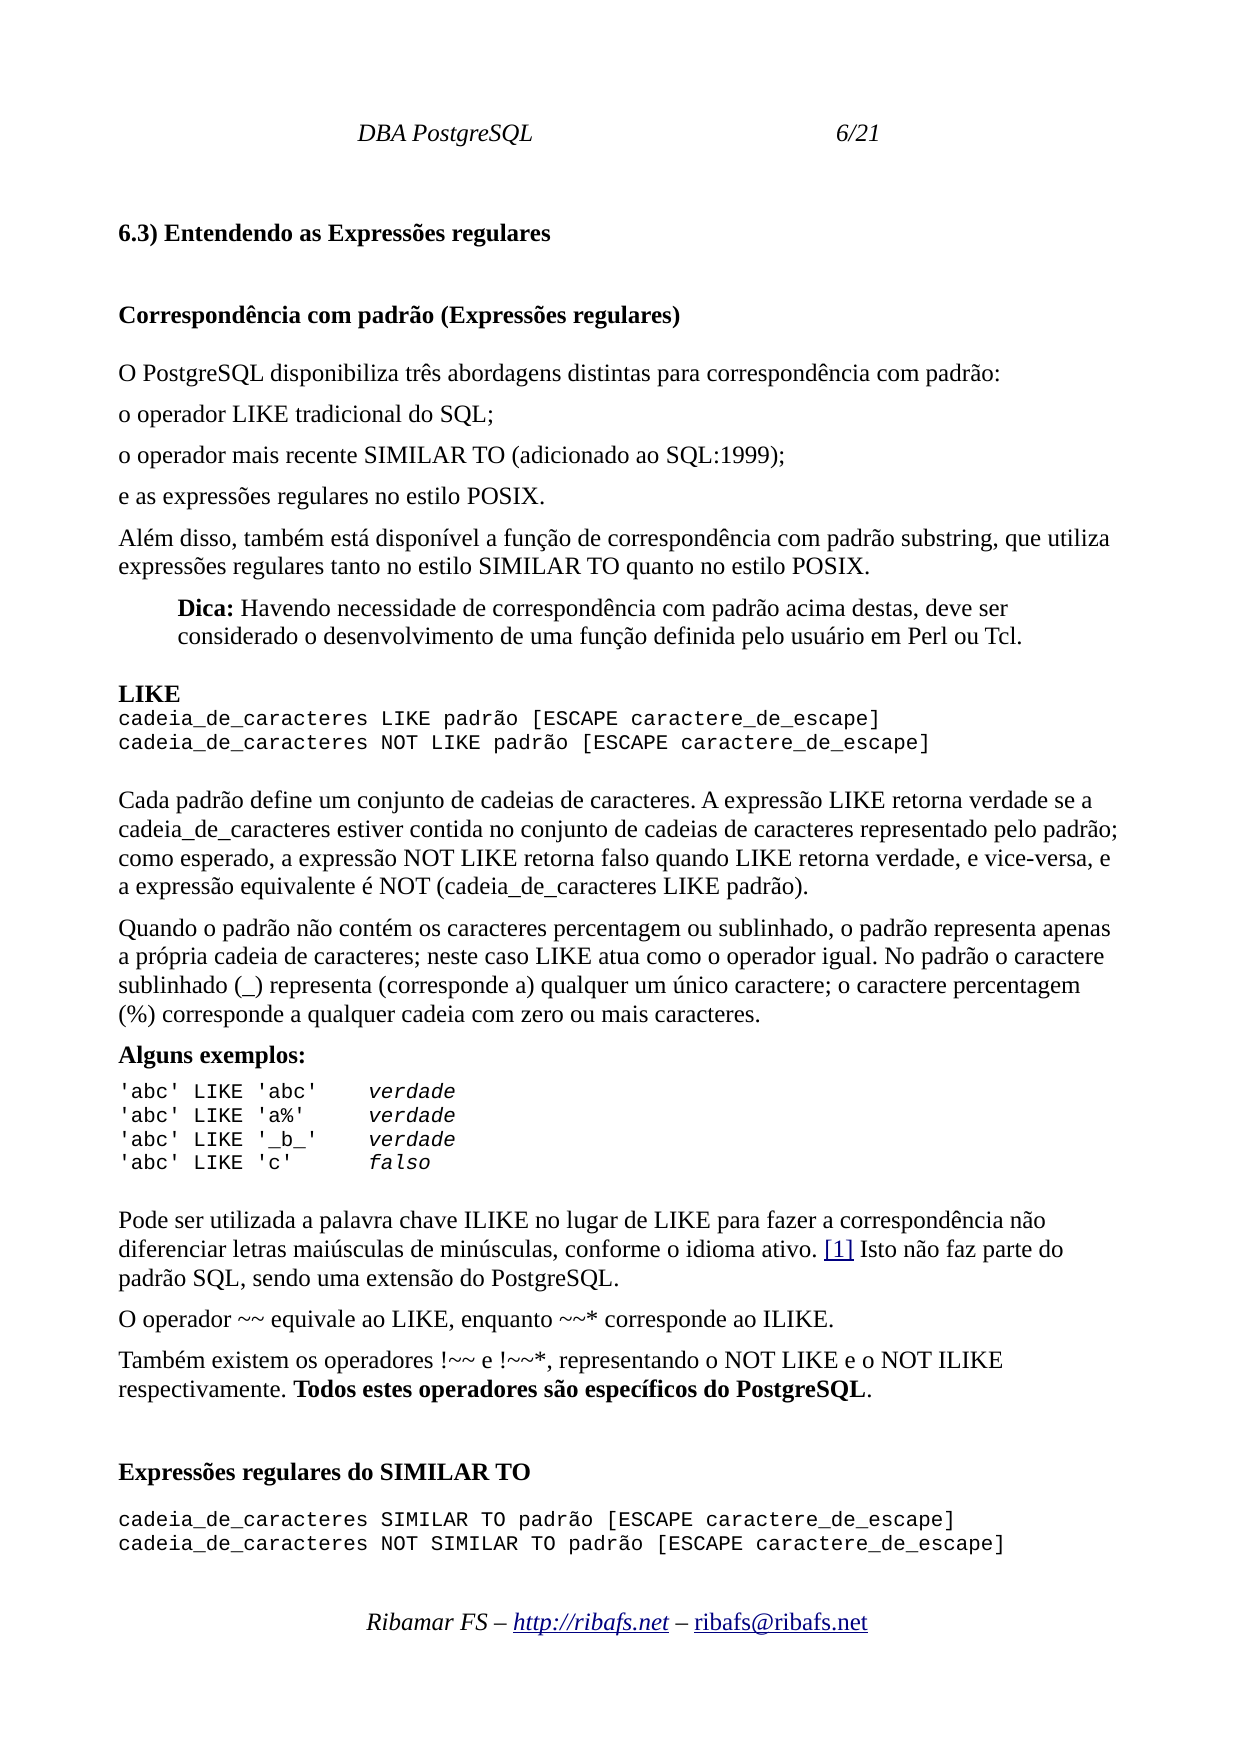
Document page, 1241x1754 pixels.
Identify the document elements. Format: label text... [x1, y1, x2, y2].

text Alguns exemplos: [118, 1040, 1122, 1069]
text 6.3) Entendendo as Expressões regulares [118, 218, 1122, 246]
text Expressões regulares do SIMILAR TO [118, 1457, 1122, 1485]
text e as expressões regulares no estilo POSIX. [118, 481, 1122, 510]
text LIKE [118, 679, 1122, 708]
text O PostgreSQL disponibiliza três abordagens distintas para correspondência com padrão: [118, 358, 1122, 386]
text 'abc' LIKE 'abc' verdade [118, 1081, 1122, 1105]
text cadeia_de_caracteres NOT SIMILAR TO padrão [ESCAPE caractere_de_escape] [118, 1533, 1122, 1556]
text Cada padrão define um conjunto de cadeias de caracteres. A expressão LIKE retorna verdade se a cadeia_de_caracteres estiver contida no conjunto de cadeias de caracteres representado pelo padrão; como esperado, a expressão NOT LIKE retorna falso quando LIKE retorna verdade, e vice-versa, e a expressão equivalente é NOT (cadeia_de_caracteres LIKE padrão). [118, 785, 1122, 900]
text o operador mais recente SIMILAR TO (adicionado ao SQL:1999); [118, 440, 1122, 469]
text O operador ~~ equivale ao LIKE, enquanto ~~* corresponde ao ILIKE. [118, 1304, 1122, 1333]
text cadeia_de_caracteres LIKE padrão [ESCAPE caractere_de_escape] [118, 708, 1122, 732]
text 'abc' LIKE 'a%' verdade [118, 1105, 1122, 1129]
text Também existem os operadores !~~ e !~~*, representando o NOT LIKE e o NOT ILIKE respectivamente. Todos estes operadores são específicos do PostgreSQL. [118, 1345, 1122, 1403]
text Dica: Havendo necessidade de correspondência com padrão acima destas, deve ser considerado o desenvolvimento de uma função definida pelo usuário em Perl ou Tcl. [177, 593, 1063, 650]
text cadeia_de_caracteres NOT LIKE padrão [ESCAPE caractere_de_escape] [118, 732, 1122, 756]
text cadeia_de_caracteres SIMILAR TO padrão [ESCAPE caractere_de_escape] [118, 1509, 1122, 1533]
text Correspondência com padrão (Expressões regulares) [118, 300, 1122, 329]
text Além disso, também está disponível a função de correspondência com padrão substring, que utiliza expressões regulares tanto no estilo SIMILAR TO quanto no estilo POSIX. [118, 523, 1122, 580]
text 'abc' LIKE 'c' falso [118, 1152, 1122, 1176]
text Pode ser utilizada a palavra chave ILIKE no lugar de LIKE para fazer a correspondência não diferenciar letras maiúsculas de minúsculas, conforme o idioma ativo. [1] Isto não faz parte do padrão SQL, sendo uma extensão do PostgreSQL. [118, 1205, 1122, 1292]
text o operador LIKE tradicional do SQL; [118, 399, 1122, 428]
text Quando o padrão não contém os caracteres percentagem ou sublinhado, o padrão representa apenas a própria cadeia de caracteres; neste caso LIKE atua como o operador igual. No padrão o caractere sublinhado (_) representa (corresponde a) qualquer um único caractere; o caractere percentagem (%) corresponde a qualquer cadeia com zero ou mais caracteres. [118, 913, 1122, 1028]
text 'abc' LIKE '_b_' verdade [118, 1129, 1122, 1152]
